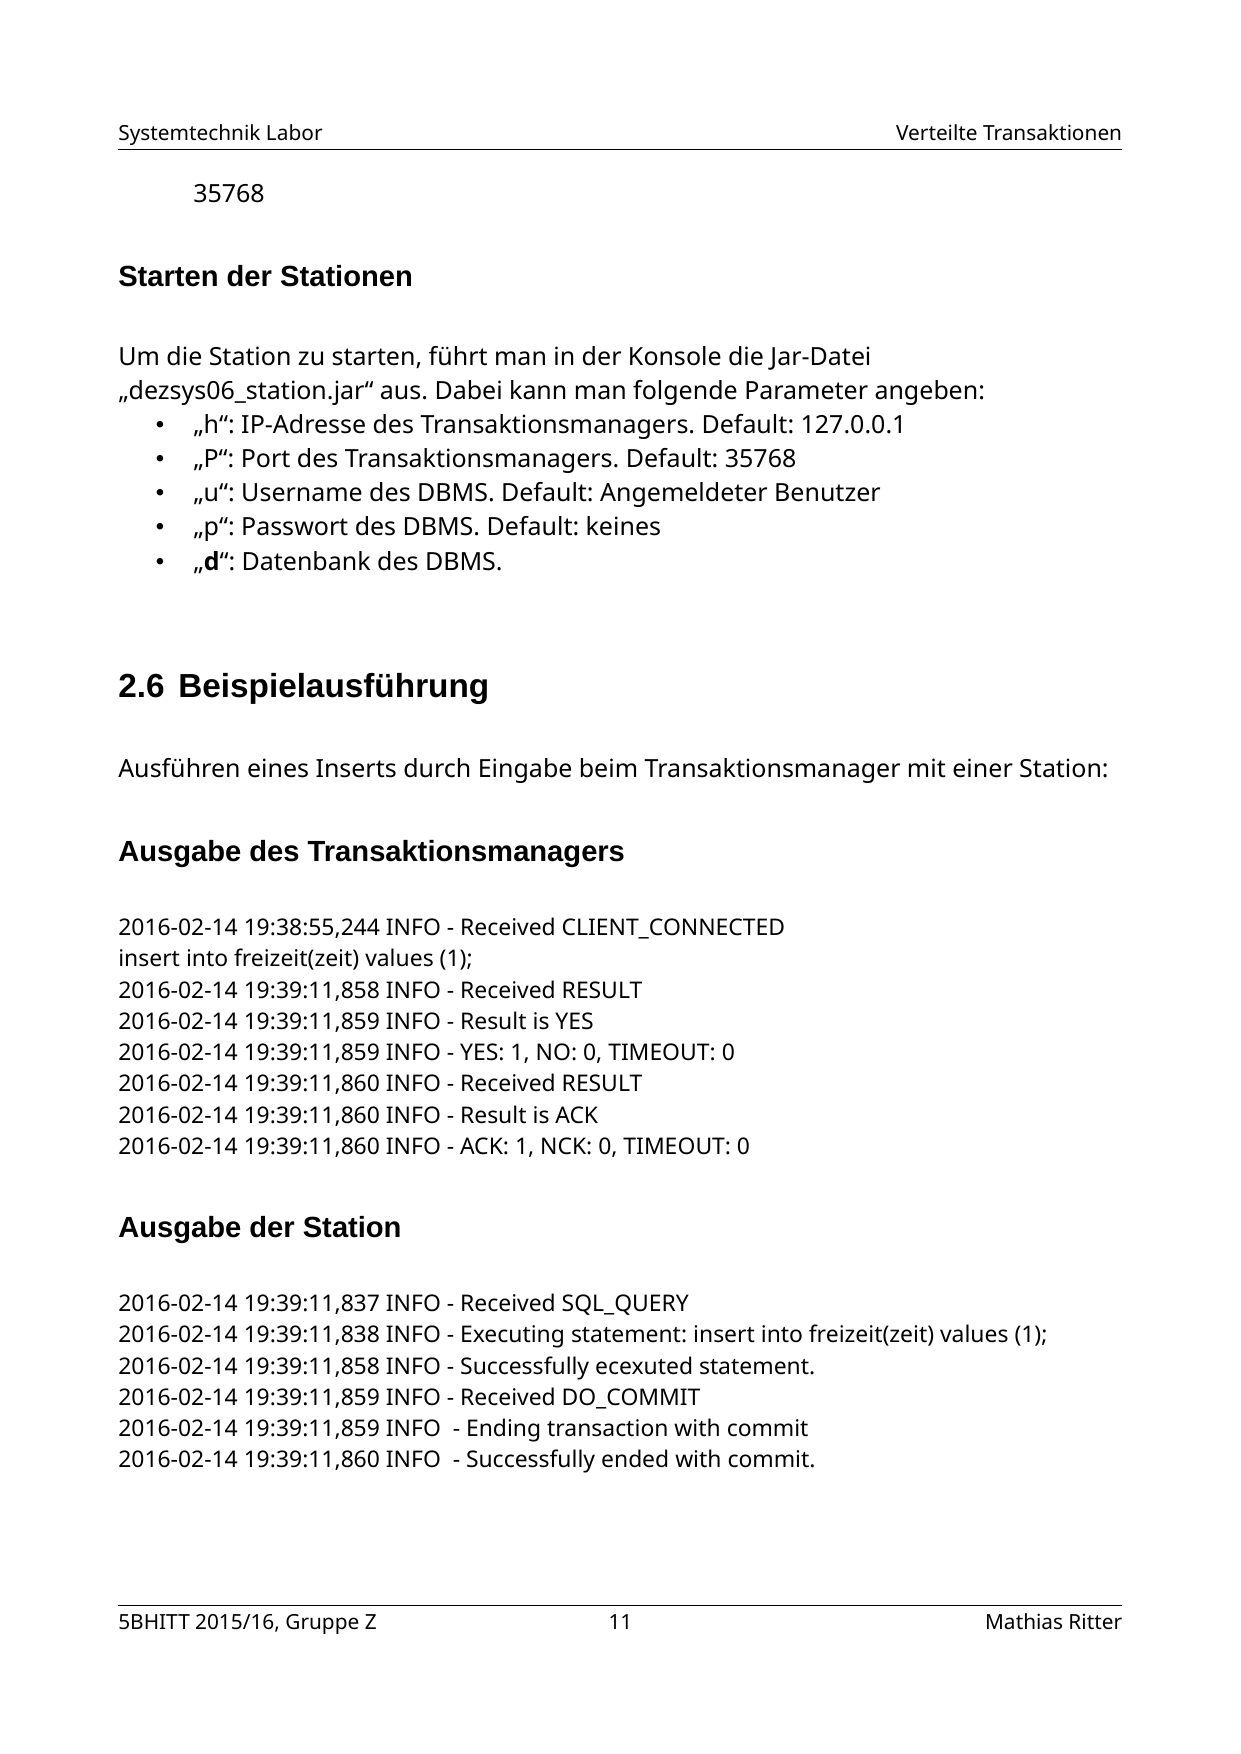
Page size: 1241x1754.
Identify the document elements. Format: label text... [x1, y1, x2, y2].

subtitle Starten der Stationen [118, 259, 1122, 292]
text 2016-02-14 19:39:11,858 INFO - Successfully ecexuted statement. [118, 1349, 1122, 1381]
text 2016-02-14 19:39:11,859 INFO - Result is YES [118, 1005, 1122, 1036]
text 2016-02-14 19:39:11,860 INFO - Successfully ended with commit. [118, 1443, 1122, 1474]
text Ausführen eines Inserts durch Eingabe beim Transaktionsmanager mit einer Station: [118, 717, 1122, 785]
list „h“: IP-Adresse des Transaktionsmanagers. Default: 127.0.0.1 [156, 407, 1122, 441]
text 2016-02-14 19:39:11,859 INFO - Received DO_COMMIT [118, 1381, 1122, 1412]
text 2016-02-14 19:39:11,838 INFO - Executing statement: insert into freizeit(zeit) values (1); [118, 1318, 1122, 1349]
text 2016-02-14 19:39:11,860 INFO - ACK: 1, NCK: 0, TIMEOUT: 0 [118, 1130, 1122, 1161]
text 2016-02-14 19:39:11,859 INFO - Ending transaction with commit [118, 1412, 1122, 1443]
list 35768 [156, 176, 1122, 210]
list „p“: Passwort des DBMS. Default: keines [156, 509, 1122, 543]
text 2016-02-14 19:39:11,860 INFO - Received RESULT [118, 1067, 1122, 1099]
list „P“: Port des Transaktionsmanagers. Default: 35768 [156, 441, 1122, 475]
text 2016-02-14 19:39:11,858 INFO - Received RESULT [118, 974, 1122, 1005]
subtitle Ausgabe der Station [118, 1210, 1122, 1243]
text Um die Station zu starten, führt man in der Konsole die Jar-Datei „dezsys06_station.jar“ aus. Dabei kann man folgende Parameter angeben: [118, 339, 1122, 407]
subtitle Ausgabe des Transaktionsmanagers [118, 834, 1122, 867]
text 2016-02-14 19:39:11,837 INFO - Received SQL_QUERY [118, 1256, 1122, 1318]
text insert into freizeit(zeit) values (1); [118, 942, 1122, 974]
list „u“: Username des DBMS. Default: Angemeldeter Benutzer [156, 475, 1122, 509]
subtitle Beispielausführung [118, 666, 1122, 704]
text 2016-02-14 19:39:11,859 INFO - YES: 1, NO: 0, TIMEOUT: 0 [118, 1036, 1122, 1067]
text 2016-02-14 19:38:55,244 INFO - Received CLIENT_CONNECTED [118, 880, 1122, 942]
text 2016-02-14 19:39:11,860 INFO - Result is ACK [118, 1099, 1122, 1130]
list „d“: Datenbank des DBMS. [156, 543, 1122, 577]
